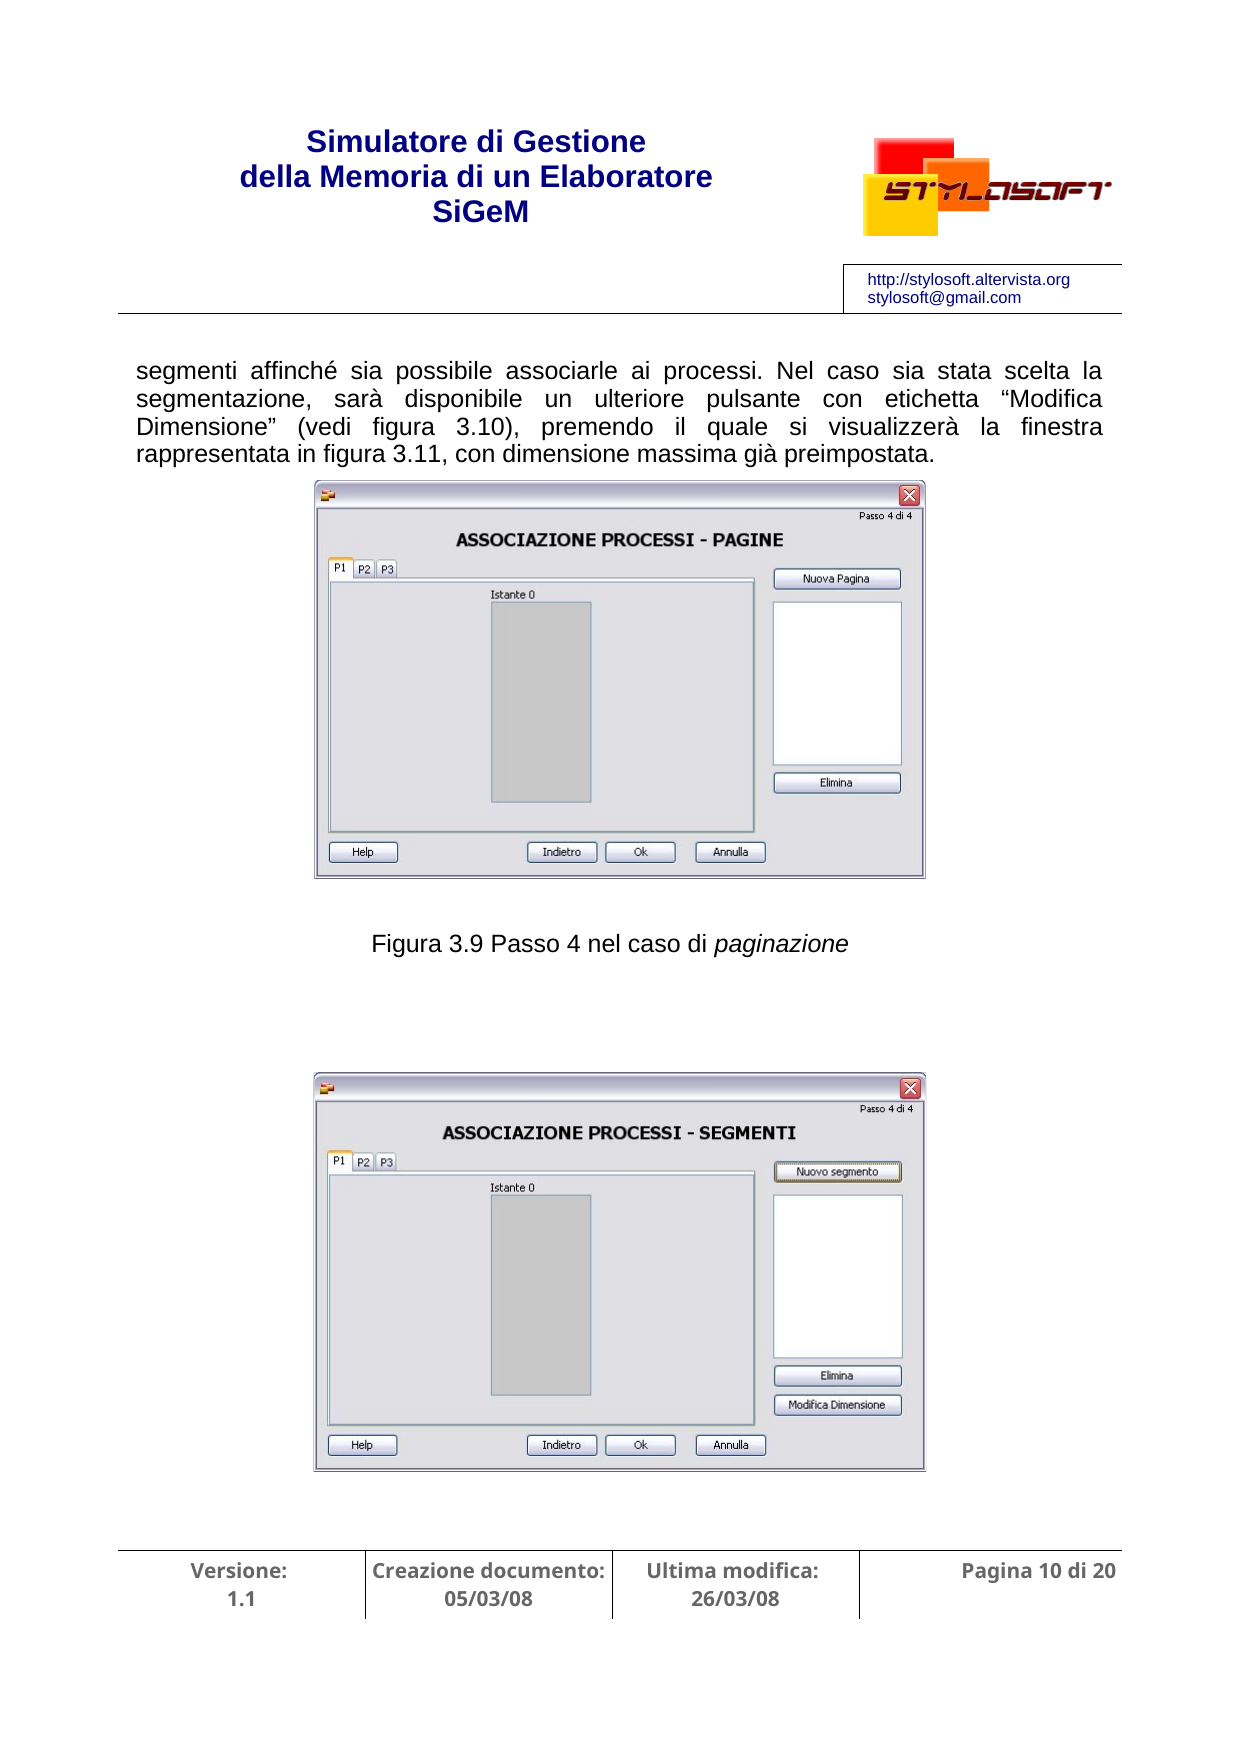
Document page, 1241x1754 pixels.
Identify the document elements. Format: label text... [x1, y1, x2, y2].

picture [314, 480, 926, 879]
picture [313, 1072, 927, 1472]
text segmenti affinché sia possibile associarle ai processi. Nel caso sia stata scelta la segmentazione, sarà disponibile un ulteriore pulsante con etichetta “Modifica Dimensione” (vedi figura 3.10), premendo il quale si visualizzerà la finestra rappresentata in figura 3.11, con dimensione massima già preimpostata. [136, 356, 1104, 468]
picture [848, 123, 1117, 247]
text Figura 3.9 Passo 4 nel caso di paginazione [118, 929, 1104, 957]
